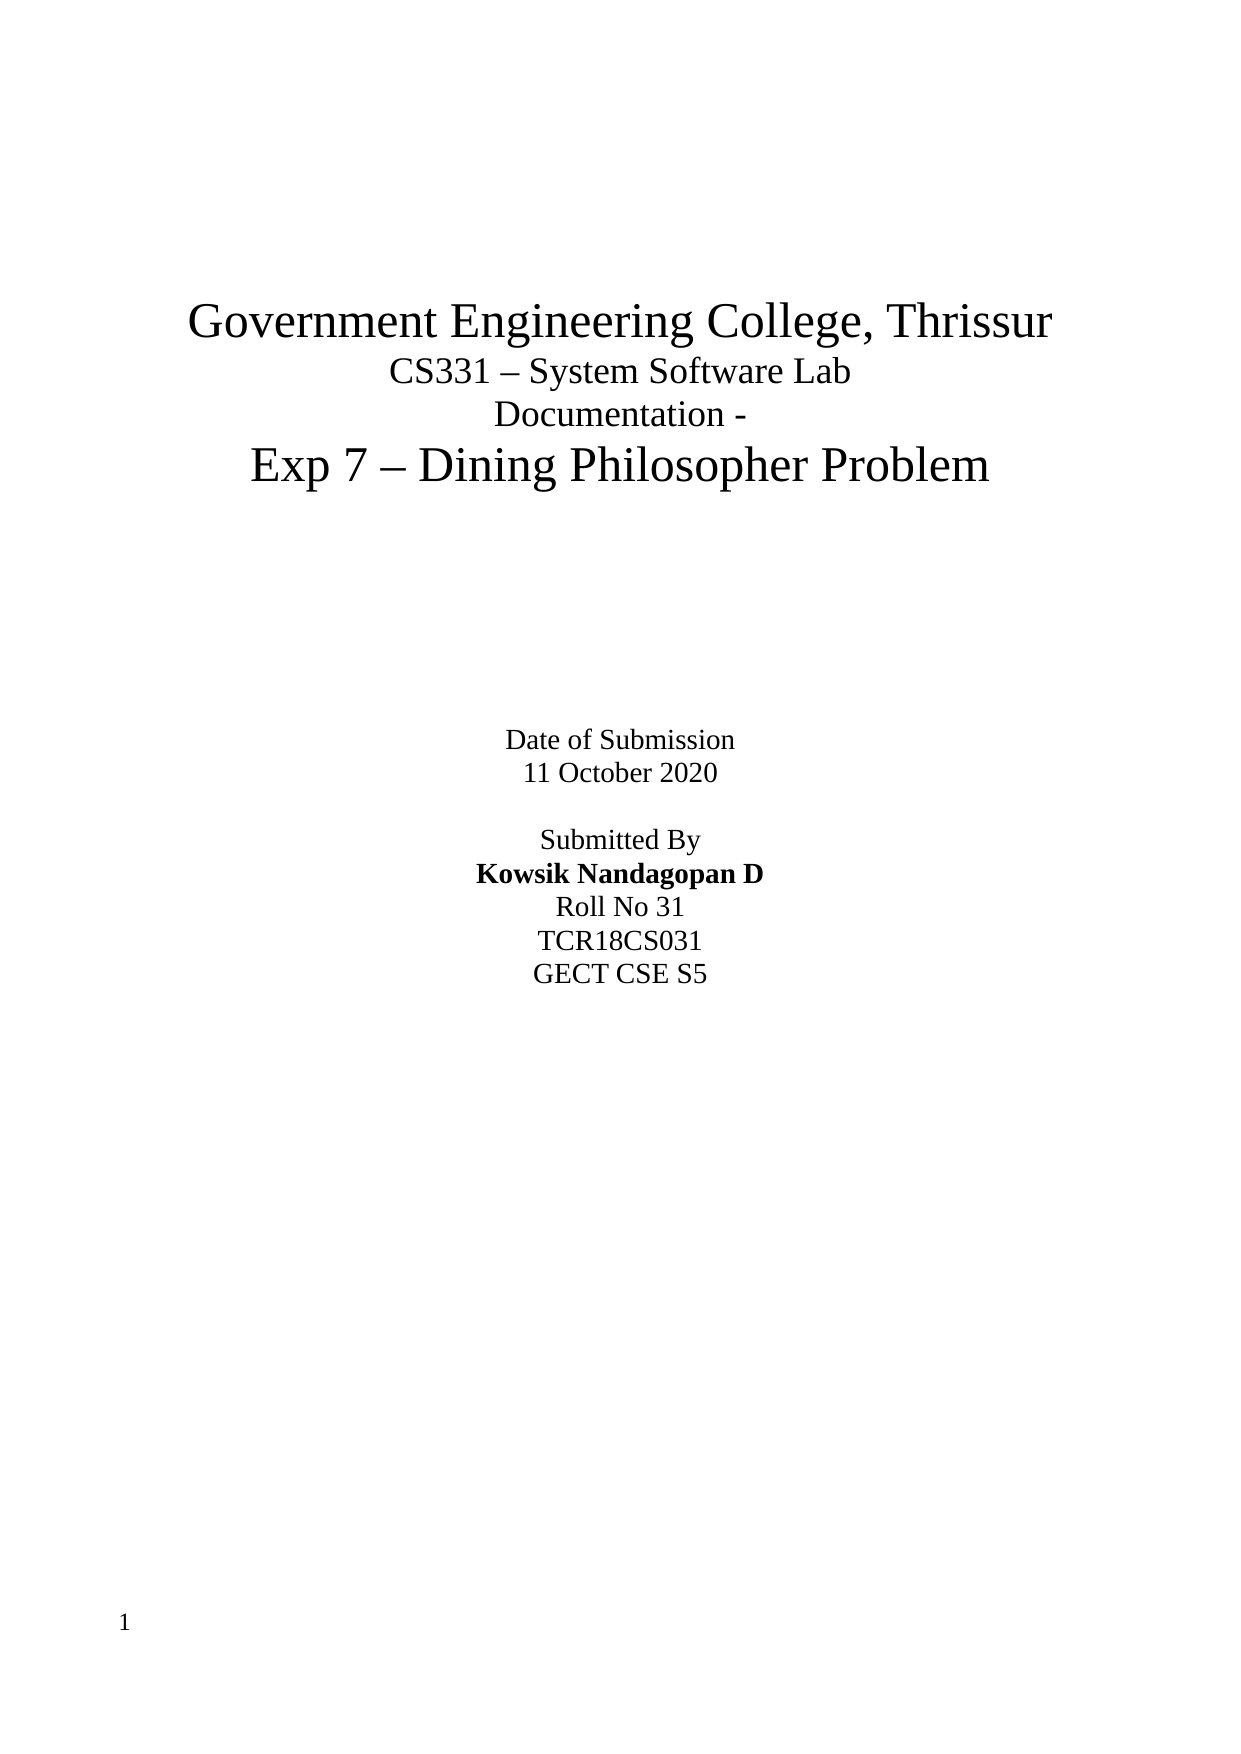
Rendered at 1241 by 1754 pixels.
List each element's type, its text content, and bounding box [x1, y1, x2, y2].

text Exp 7 – Dining Philosopher Problem [118, 434, 1122, 492]
text Government Engineering College, Thrissur [118, 291, 1122, 348]
text Submitted By [118, 822, 1122, 856]
text CS331 – System Software Lab [118, 348, 1122, 391]
text Date of Submission [118, 722, 1122, 755]
text 11 October 2020 [118, 755, 1122, 789]
text Roll No 31 [118, 889, 1122, 923]
text GECT CSE S5 [118, 957, 1122, 990]
text Documentation - [118, 391, 1122, 434]
text TCR18CS031 [118, 923, 1122, 957]
text Kowsik Nandagopan D [118, 856, 1122, 889]
